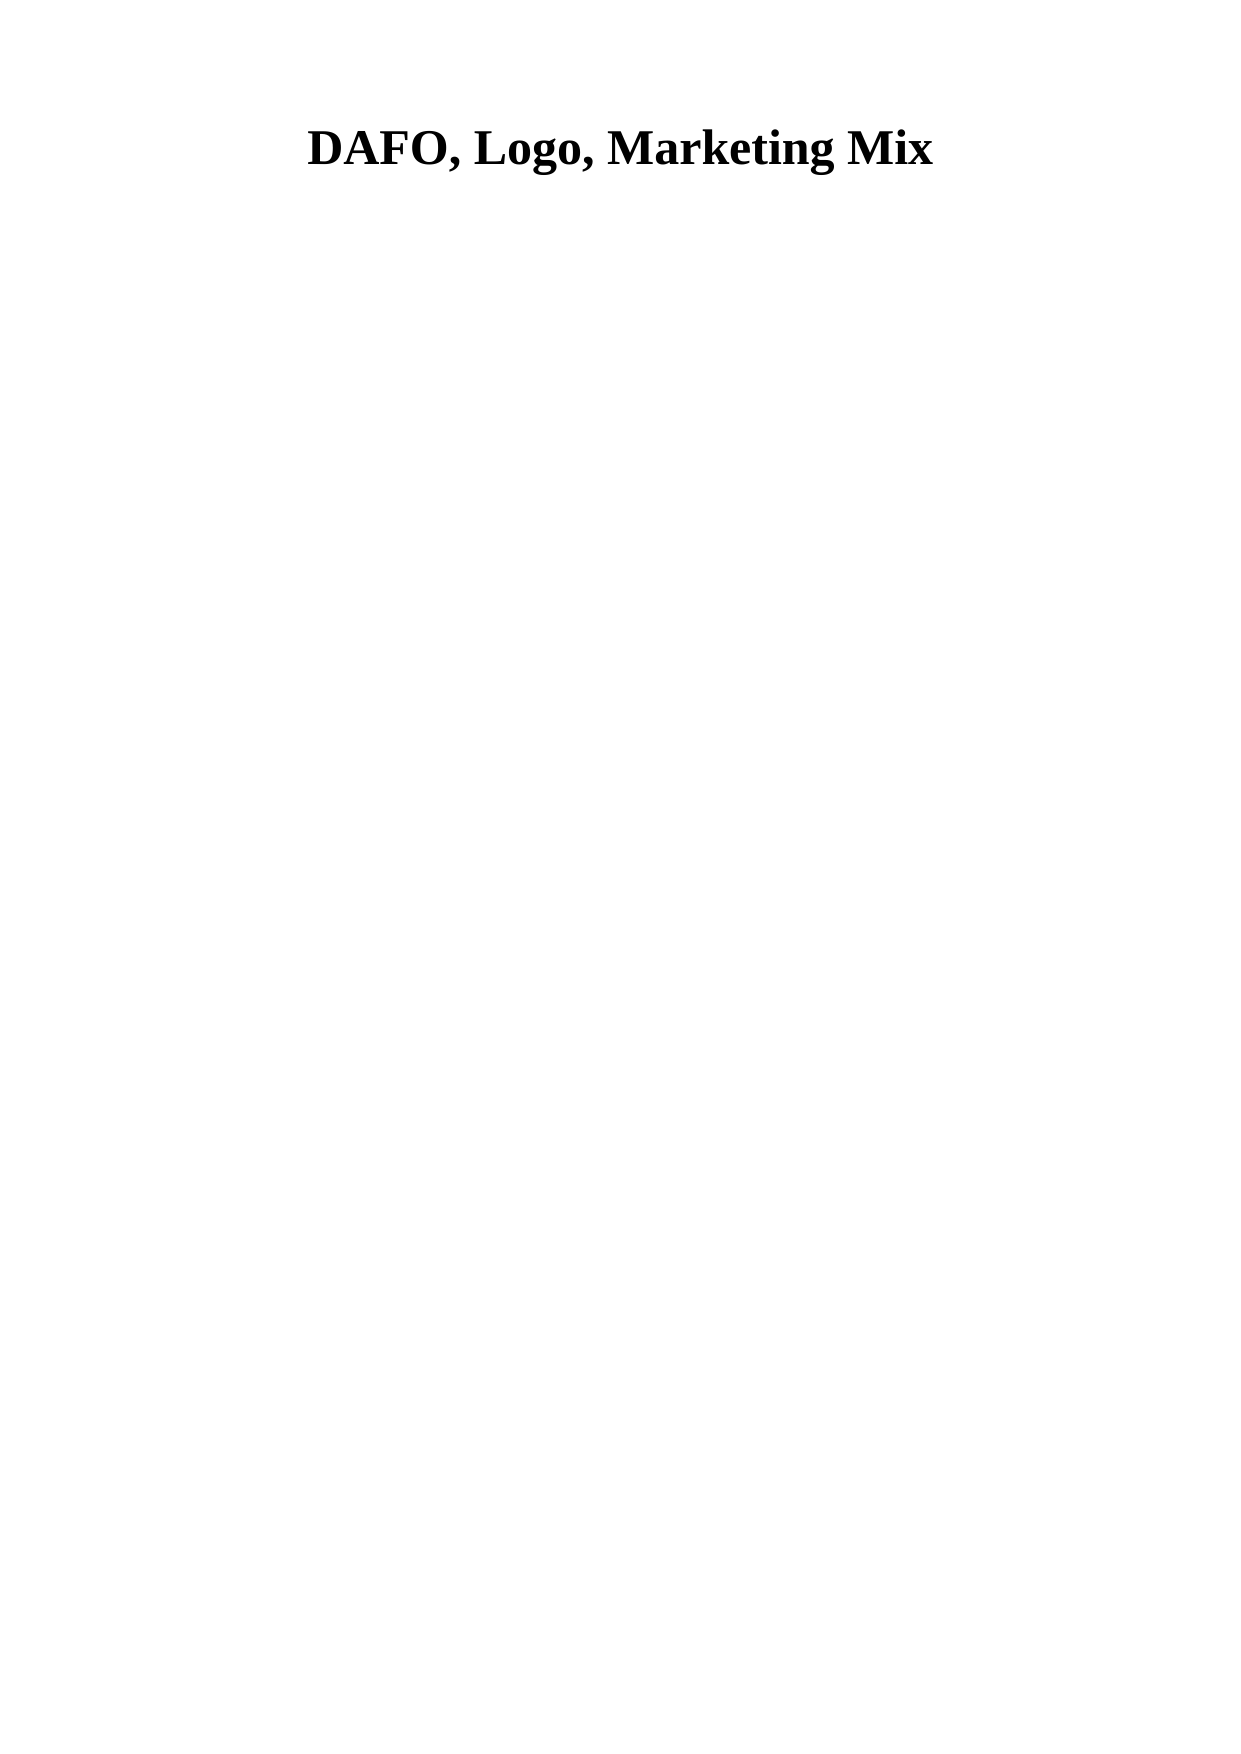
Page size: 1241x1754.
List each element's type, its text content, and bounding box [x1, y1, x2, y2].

text DAFO, Logo, Marketing Mix [118, 118, 1122, 176]
